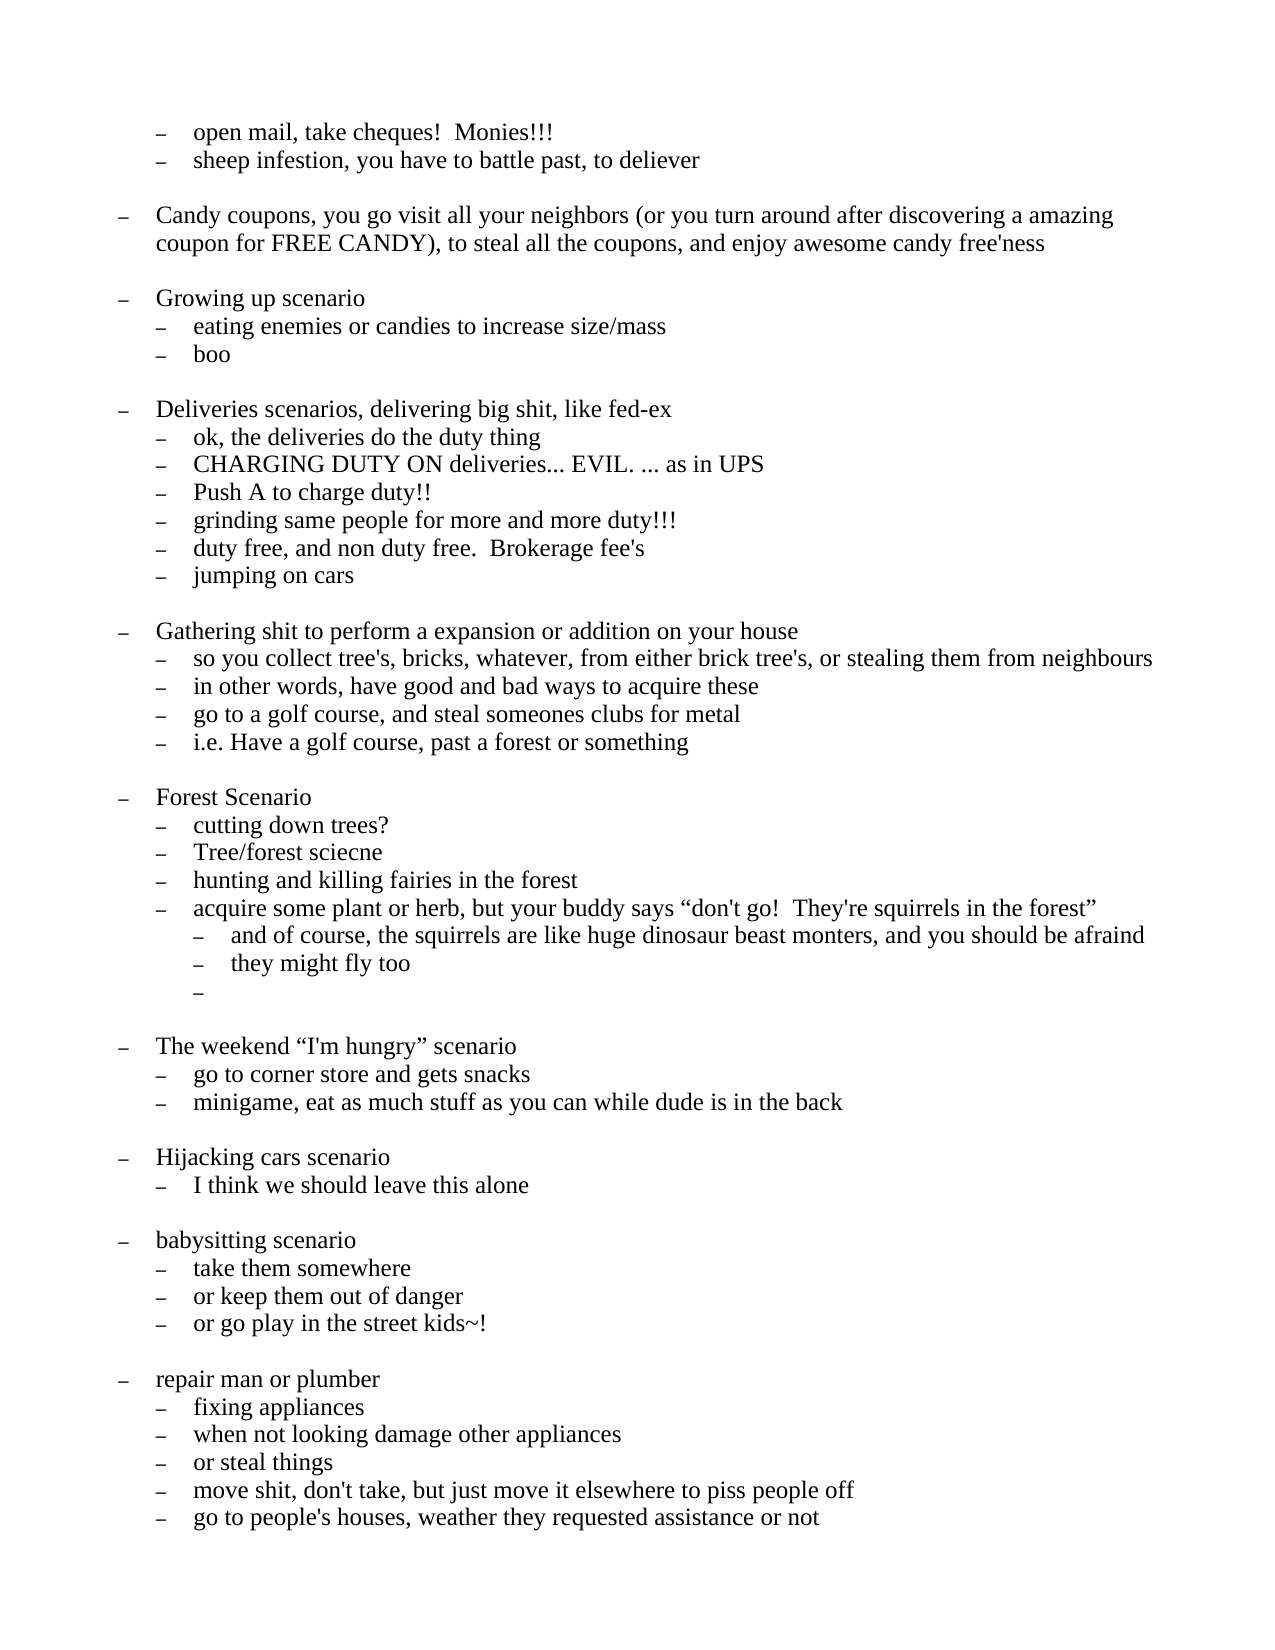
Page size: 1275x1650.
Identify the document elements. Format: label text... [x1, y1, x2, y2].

list in other words, have good and bad ways to acquire these [156, 672, 1157, 700]
list go to people's houses, weather they requested assistance or not [156, 1503, 1157, 1531]
list boo [156, 340, 1157, 367]
list Deliveries scenarios, delivering big shit, like fed-ex [118, 395, 1157, 423]
list or steal things [156, 1448, 1157, 1476]
list move shit, don't take, but just move it elsewhere to piss people off [156, 1476, 1157, 1503]
list grinding same people for more and more duty!!! [156, 506, 1157, 534]
list eating enemies or candies to increase size/mass [156, 312, 1157, 340]
list so you collect tree's, bricks, whatever, from either brick tree's, or stealing them from neighbours [156, 644, 1157, 672]
list sheep infestion, you have to battle past, to deliever [156, 146, 1157, 173]
list i.e. Have a golf course, past a forest or something [156, 728, 1157, 755]
list cutting down trees? [156, 811, 1157, 838]
list Push A to charge duty!! [156, 478, 1157, 506]
list and of course, the squirrels are like huge dinosaur beast monters, and you should be afraind [193, 922, 1157, 949]
list I think we should leave this alone [156, 1171, 1157, 1199]
list or keep them out of danger [156, 1282, 1157, 1309]
list Forest Scenario [118, 783, 1157, 811]
list CHARGING DUTY ON deliveries... EVIL. ... as in UPS [156, 451, 1157, 478]
list fixing appliances [156, 1393, 1157, 1420]
list take them somewhere [156, 1254, 1157, 1282]
list Hijacking cars scenario [118, 1143, 1157, 1171]
list Tree/forest sciecne [156, 838, 1157, 866]
list go to a golf course, and steal someones clubs for metal [156, 700, 1157, 728]
list Growing up scenario [118, 284, 1157, 312]
list repair man or plumber [118, 1365, 1157, 1393]
list go to corner store and gets snacks [156, 1060, 1157, 1088]
list they might fly too [193, 949, 1157, 977]
list duty free, and non duty free. Brokerage fee's [156, 534, 1157, 561]
list when not looking damage other appliances [156, 1420, 1157, 1448]
list The weekend “I'm hungry” scenario [118, 1032, 1157, 1060]
list hunting and killing fairies in the forest [156, 866, 1157, 894]
list Gathering shit to perform a expansion or addition on your house [118, 617, 1157, 644]
list ok, the deliveries do the duty thing [156, 423, 1157, 451]
list or go play in the street kids~! [156, 1309, 1157, 1337]
list open mail, take cheques! Monies!!! [156, 118, 1157, 146]
list Candy coupons, you go visit all your neighbors (or you turn around after discovering a amazing coupon for FREE CANDY), to steal all the coupons, and enjoy awesome candy free'ness [118, 201, 1157, 257]
list acquire some plant or herb, but your buddy says “don't go! They're squirrels in the forest” [156, 894, 1157, 922]
list babysitting scenario [118, 1226, 1157, 1254]
list jumping on cars [156, 561, 1157, 589]
list minigame, eat as much stuff as you can while dude is in the back [156, 1088, 1157, 1116]
